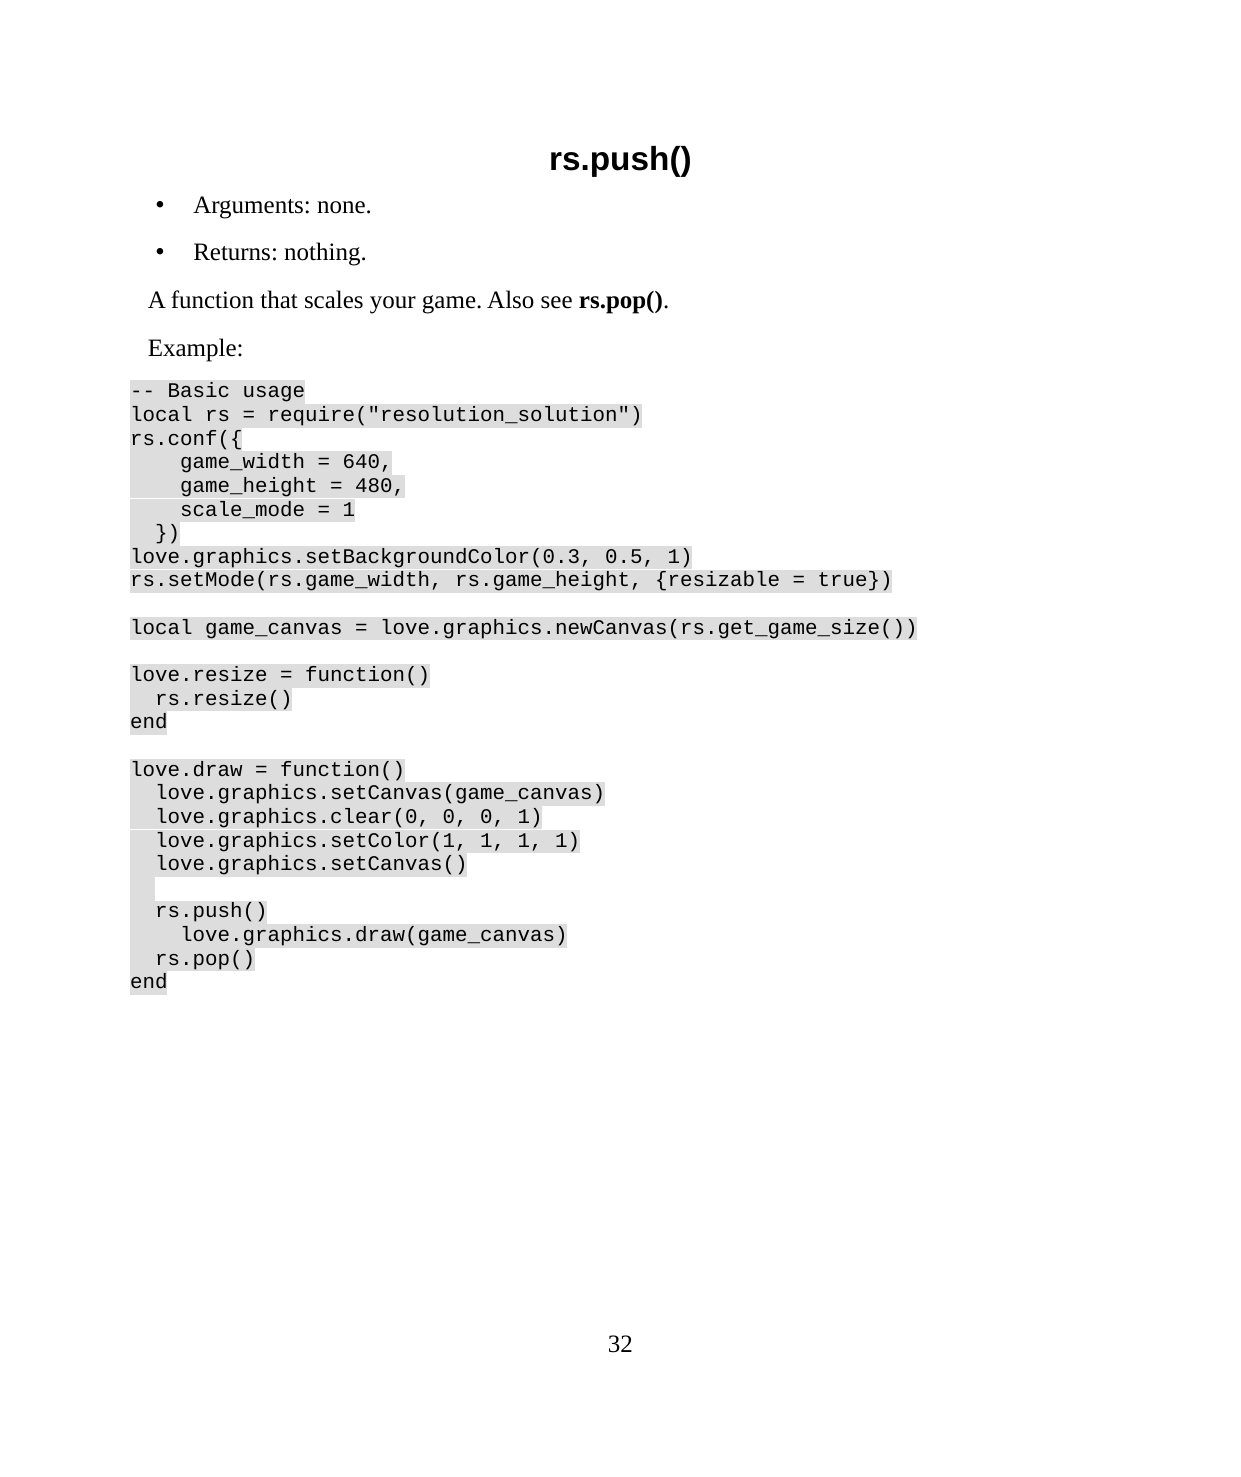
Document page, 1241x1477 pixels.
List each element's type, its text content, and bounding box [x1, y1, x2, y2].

text love.graphics.draw(game_canvas) [567, 924, 1110, 948]
text rs.push() [267, 901, 1110, 924]
text local game_canvas = love.graphics.newCanvas(rs.get_game_size()) [917, 617, 1110, 640]
text scale_mode = 1 [130, 498, 1110, 522]
text love.graphics.setCanvas(game_canvas) [605, 782, 1110, 806]
text love.graphics.clear(0, 0, 0, 1) [542, 806, 1110, 829]
text A function that scales your game. Also see rs.pop(). [118, 285, 1122, 314]
text rs.resize() [292, 688, 1110, 711]
subtitle rs.push() [118, 139, 1122, 177]
list Arguments: none. [156, 190, 1122, 219]
text game_height = 480, [405, 475, 1110, 498]
text rs.conf({ [242, 428, 1110, 451]
text -- Basic usage [305, 380, 1110, 404]
list Returns: nothing. [156, 237, 1122, 266]
text love.graphics.setBackgroundColor(0.3, 0.5, 1) [692, 546, 1110, 569]
text }) [180, 522, 1110, 546]
text love.resize = function() [430, 664, 1110, 688]
text game_width = 640, [392, 451, 1110, 475]
text love.graphics.setCanvas() [467, 853, 1110, 877]
text rs.pop() [255, 948, 1110, 971]
text rs.setMode(rs.game_width, rs.game_height, {resizable = true}) [130, 569, 1110, 593]
text love.graphics.setColor(1, 1, 1, 1) [130, 829, 1110, 853]
text love.draw = function() [405, 759, 1110, 782]
text end [167, 711, 1110, 735]
text end [167, 971, 1110, 995]
text local rs = require("resolution_solution") [642, 404, 1110, 428]
text Example: [118, 333, 1122, 361]
